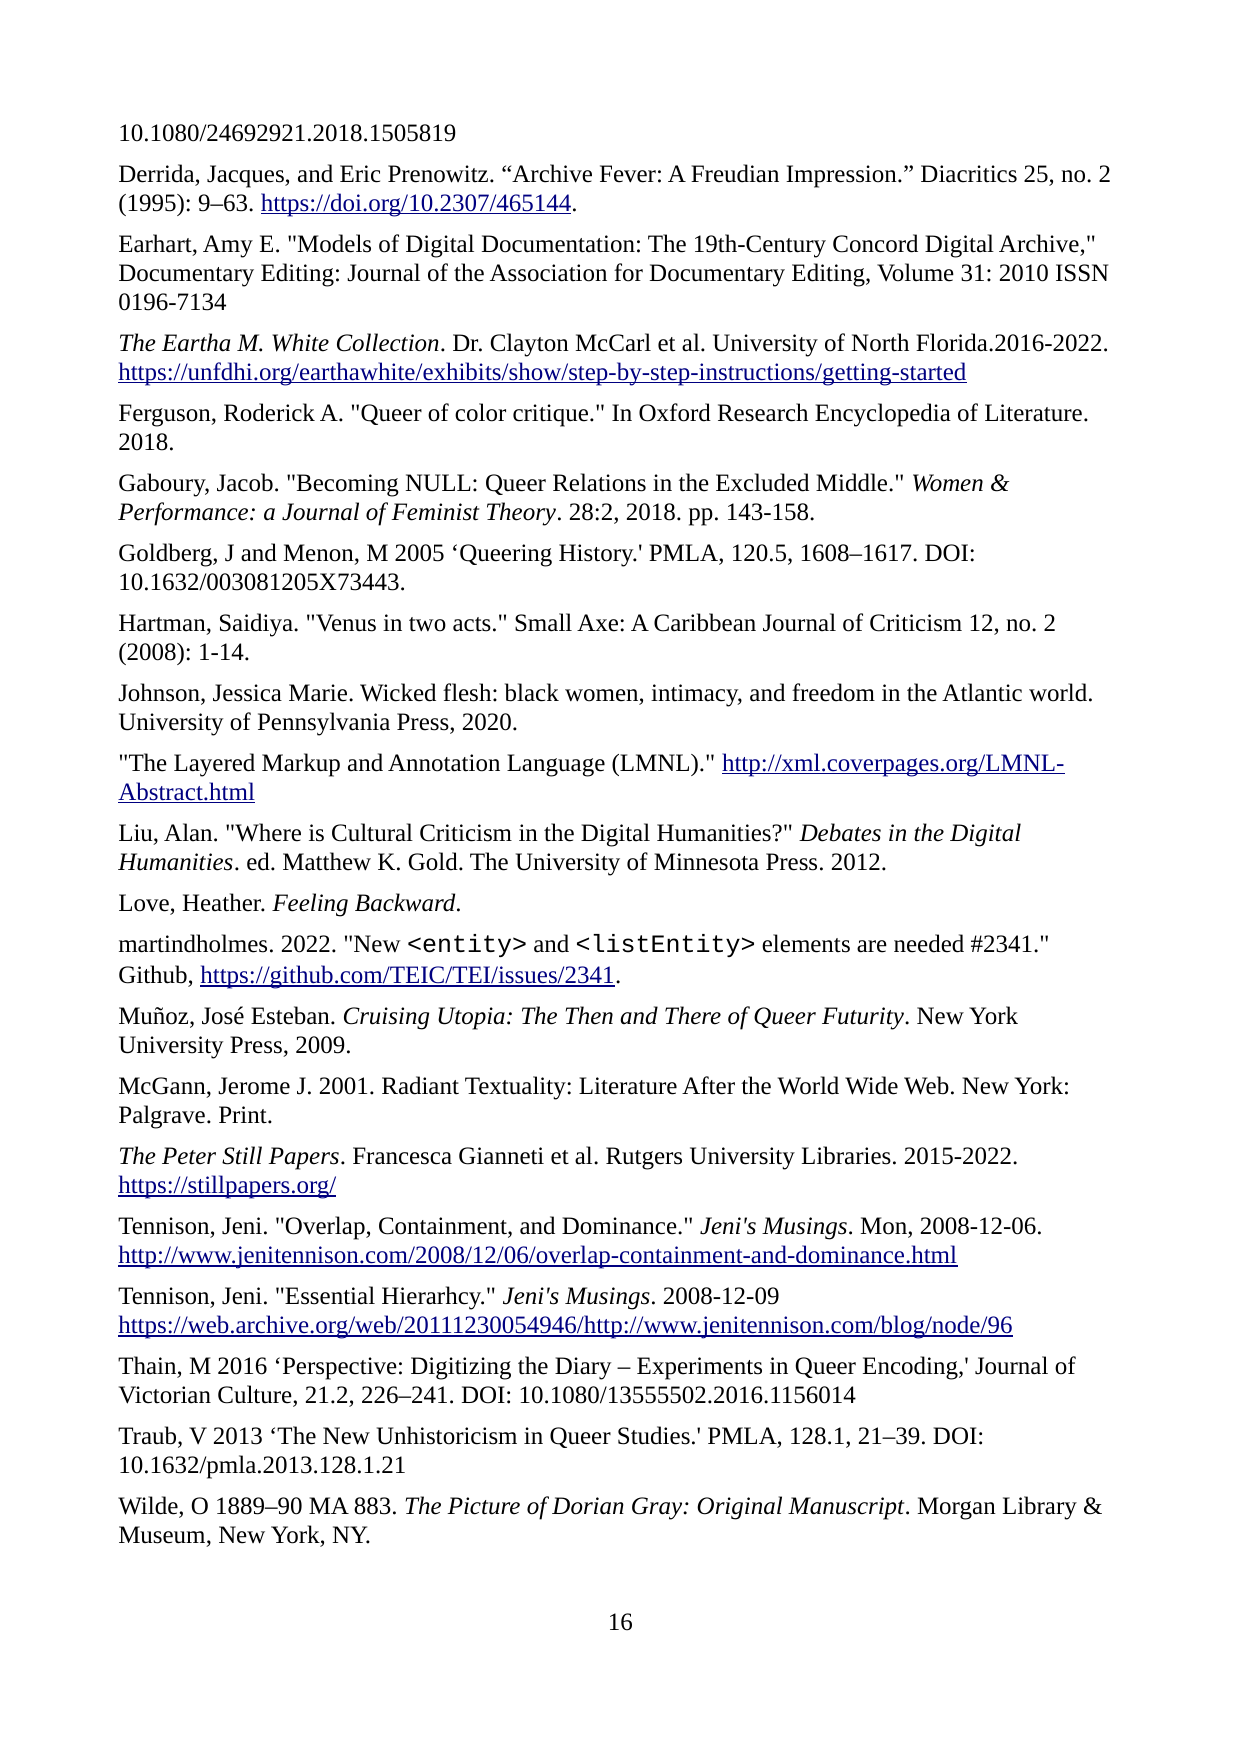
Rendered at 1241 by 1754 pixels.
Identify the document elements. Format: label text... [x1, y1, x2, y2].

text Tennison, Jeni. "Overlap, Containment, and Dominance." Jeni's Musings. Mon, 2008-12-06. http://www.jenitennison.com/2008/12/06/overlap-containment-and-dominance.html [118, 1211, 1122, 1269]
text Derrida, Jacques, and Eric Prenowitz. “Archive Fever: A Freudian Impression.” Diacritics 25, no. 2 (1995): 9–63. https://doi.org/10.2307/465144. [118, 159, 1122, 217]
text Ferguson, Roderick A. "Queer of color critique." In Oxford Research Encyclopedia of Literature. 2018. [118, 398, 1122, 456]
text Johnson, Jessica Marie. Wicked flesh: black women, intimacy, and freedom in the Atlantic world. University of Pennsylvania Press, 2020. [118, 678, 1122, 736]
text Gaboury, Jacob. "Becoming NULL: Queer Relations in the Excluded Middle." Women & Performance: a Journal of Feminist Theory. 28:2, 2018. pp. 143-158. [118, 468, 1122, 526]
text martindholmes. 2022. "New <entity> and <listEntity> elements are needed #2341." Github, https://github.com/TEIC/TEI/issues/2341. [118, 929, 1122, 989]
text Liu, Alan. "Where is Cultural Criticism in the Digital Humanities?" Debates in the Digital Humanities. ed. Matthew K. Gold. The University of Minnesota Press. 2012. [118, 818, 1122, 876]
text Love, Heather. Feeling Backward. [118, 888, 1122, 917]
text Traub, V 2013 ‘The New Unhistoricism in Queer Studies.' PMLA, 128.1, 21–39. DOI: 10.1632/pmla.2013.128.1.21 [118, 1421, 1122, 1479]
text Wilde, O 1889–90 MA 883. The Picture of Dorian Gray: Original Manuscript. Morgan Library & Museum, New York, NY. [118, 1491, 1122, 1549]
text McGann, Jerome J. 2001. Radiant Textuality: Literature After the World Wide Web. New York: Palgrave. Print. [118, 1071, 1122, 1129]
text Earhart, Amy E. "Models of Digital Documentation: The 19th-Century Concord Digital Archive," Documentary Editing: Journal of the Association for Documentary Editing, Volume 31: 2010 ISSN 0196-7134 [118, 229, 1122, 316]
text "The Layered Markup and Annotation Language (LMNL)." http://xml.coverpages.org/LMNL-Abstract.html [118, 748, 1122, 806]
text The Eartha M. White Collection. Dr. Clayton McCarl et al. University of North Florida.2016-2022. https://unfdhi.org/earthawhite/exhibits/show/step-by-step-instructions/getting-started [118, 328, 1122, 386]
text The Peter Still Papers. Francesca Gianneti et al. Rutgers University Libraries. 2015-2022. https://stillpapers.org/ [118, 1141, 1122, 1199]
text Tennison, Jeni. "Essential Hierarhcy." Jeni's Musings. 2008-12-09 https://web.archive.org/web/20111230054946/http://www.jenitennison.com/blog/node/96 [118, 1281, 1122, 1339]
text Muñoz, José Esteban. Cruising Utopia: The Then and There of Queer Futurity. New York University Press, 2009. [118, 1001, 1122, 1059]
text Goldberg, J and Menon, M 2005 ‘Queering History.' PMLA, 120.5, 1608–1617. DOI: 10.1632/003081205X73443. [118, 538, 1122, 596]
text 10.1080/24692921.2018.1505819 [118, 118, 1122, 147]
text Hartman, Saidiya. "Venus in two acts." Small Axe: A Caribbean Journal of Criticism 12, no. 2 (2008): 1-14. [118, 608, 1122, 666]
text Thain, M 2016 ‘Perspective: Digitizing the Diary – Experiments in Queer Encoding,' Journal of Victorian Culture, 21.2, 226–241. DOI: 10.1080/13555502.2016.1156014 [118, 1351, 1122, 1409]
